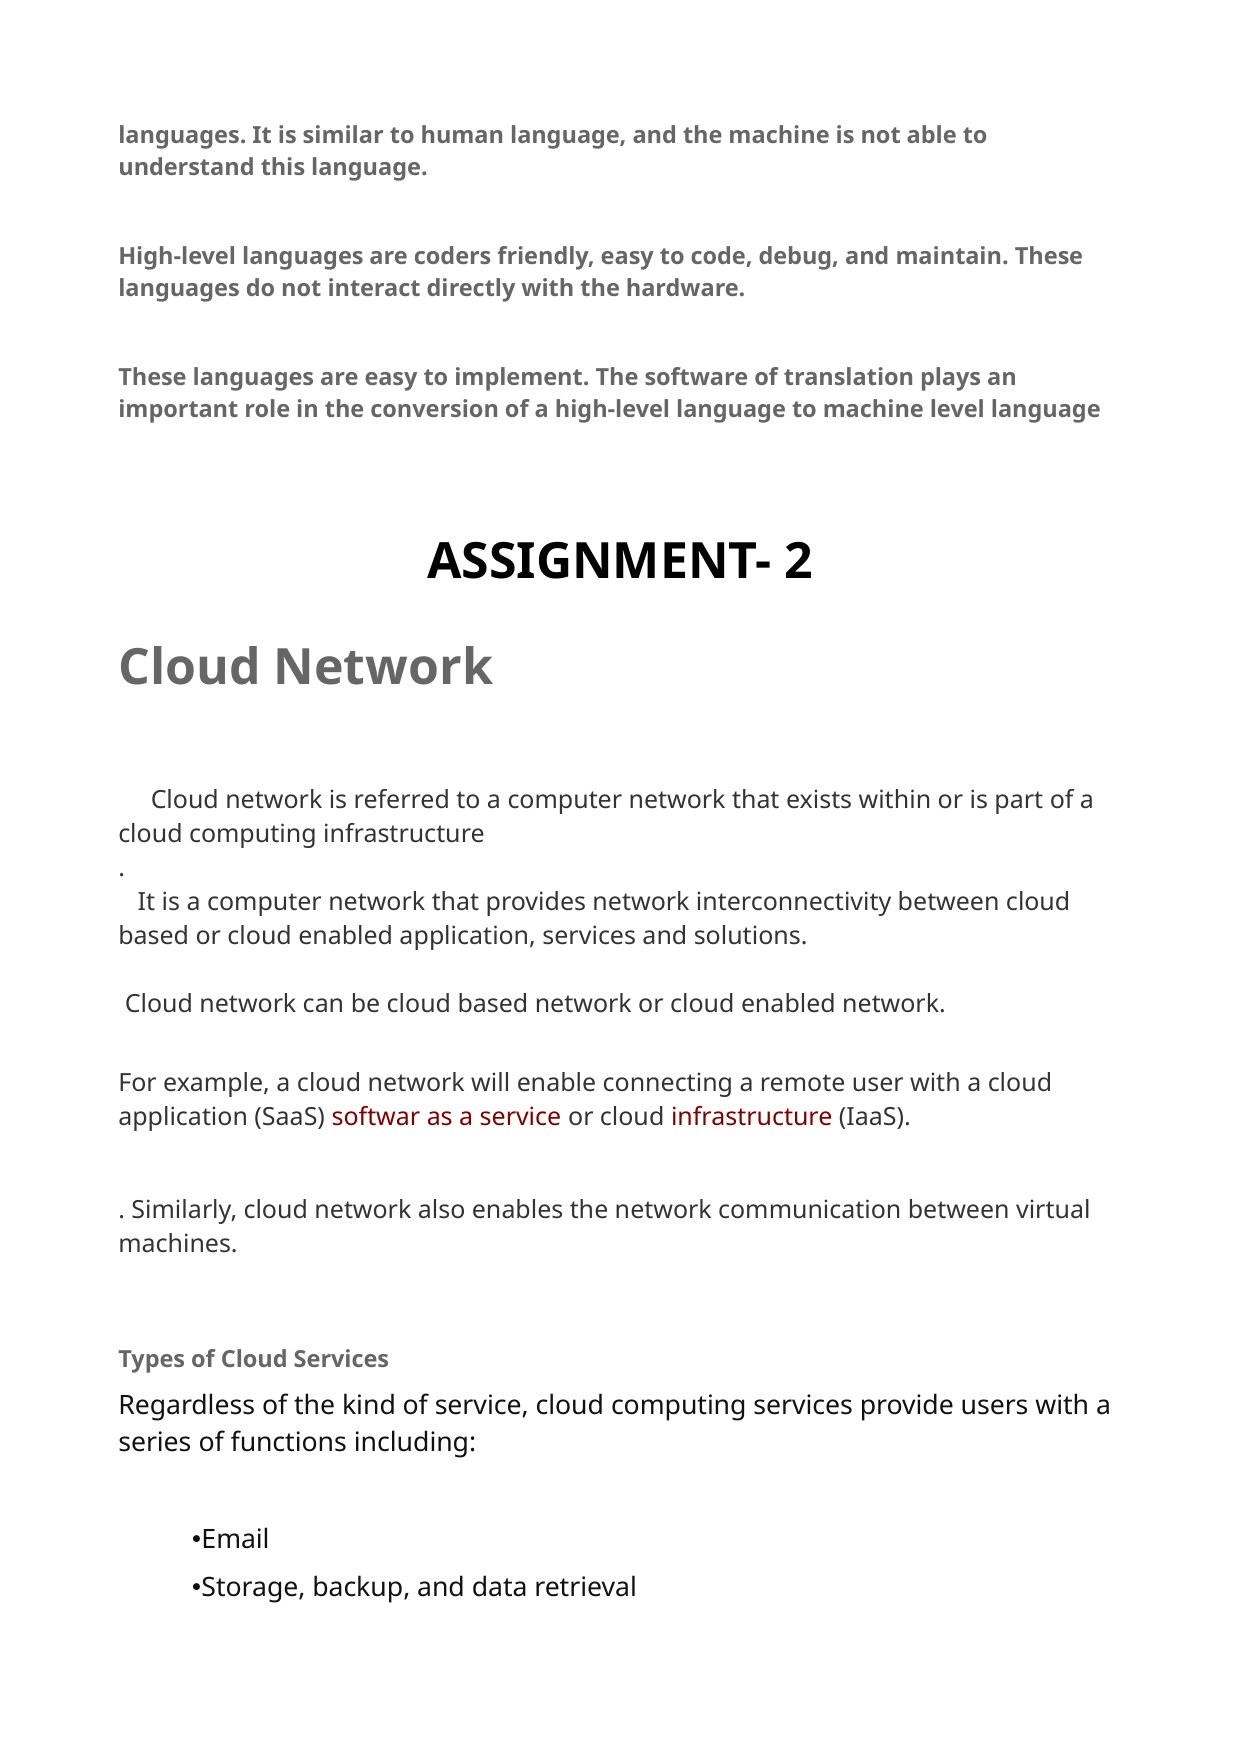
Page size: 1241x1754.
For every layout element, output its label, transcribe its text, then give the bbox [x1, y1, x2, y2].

text languages. It is similar to human language, and the machine is not able to understand this language. [118, 118, 1122, 182]
text High-level languages are coders friendly, easy to code, debug, and maintain. These languages do not interact directly with the hardware. [118, 239, 1122, 303]
list Email [118, 1520, 1122, 1556]
text ASSIGNMENT- 2 [118, 525, 1122, 593]
text . It is a computer network that provides network interconnectivity between cloud based or cloud enabled application, services and solutions. [118, 850, 1122, 952]
subtitle Cloud Network [118, 631, 1122, 699]
text These languages are easy to implement. The software of translation plays an important role in the conversion of a high-level language to machine level language [118, 360, 1122, 424]
list Storage, backup, and data retrieval [118, 1568, 1122, 1604]
text For example, a cloud network will enable connecting a remote user with a cloud application (SaaS) softwar as a service or cloud infrastructure (IaaS). [118, 1064, 1122, 1133]
text . Similarly, cloud network also enables the network communication between virtual machines. [118, 1192, 1122, 1260]
subtitle Types of Cloud Services [118, 1342, 1122, 1374]
text Cloud network is referred to a computer network that exists within or is part of a cloud computing infrastructure [118, 782, 1122, 850]
text Regardless of the kind of service, cloud computing services provide users with a series of functions including: [118, 1386, 1122, 1459]
text Cloud network can be cloud based network or cloud enabled network. [118, 986, 1122, 1020]
